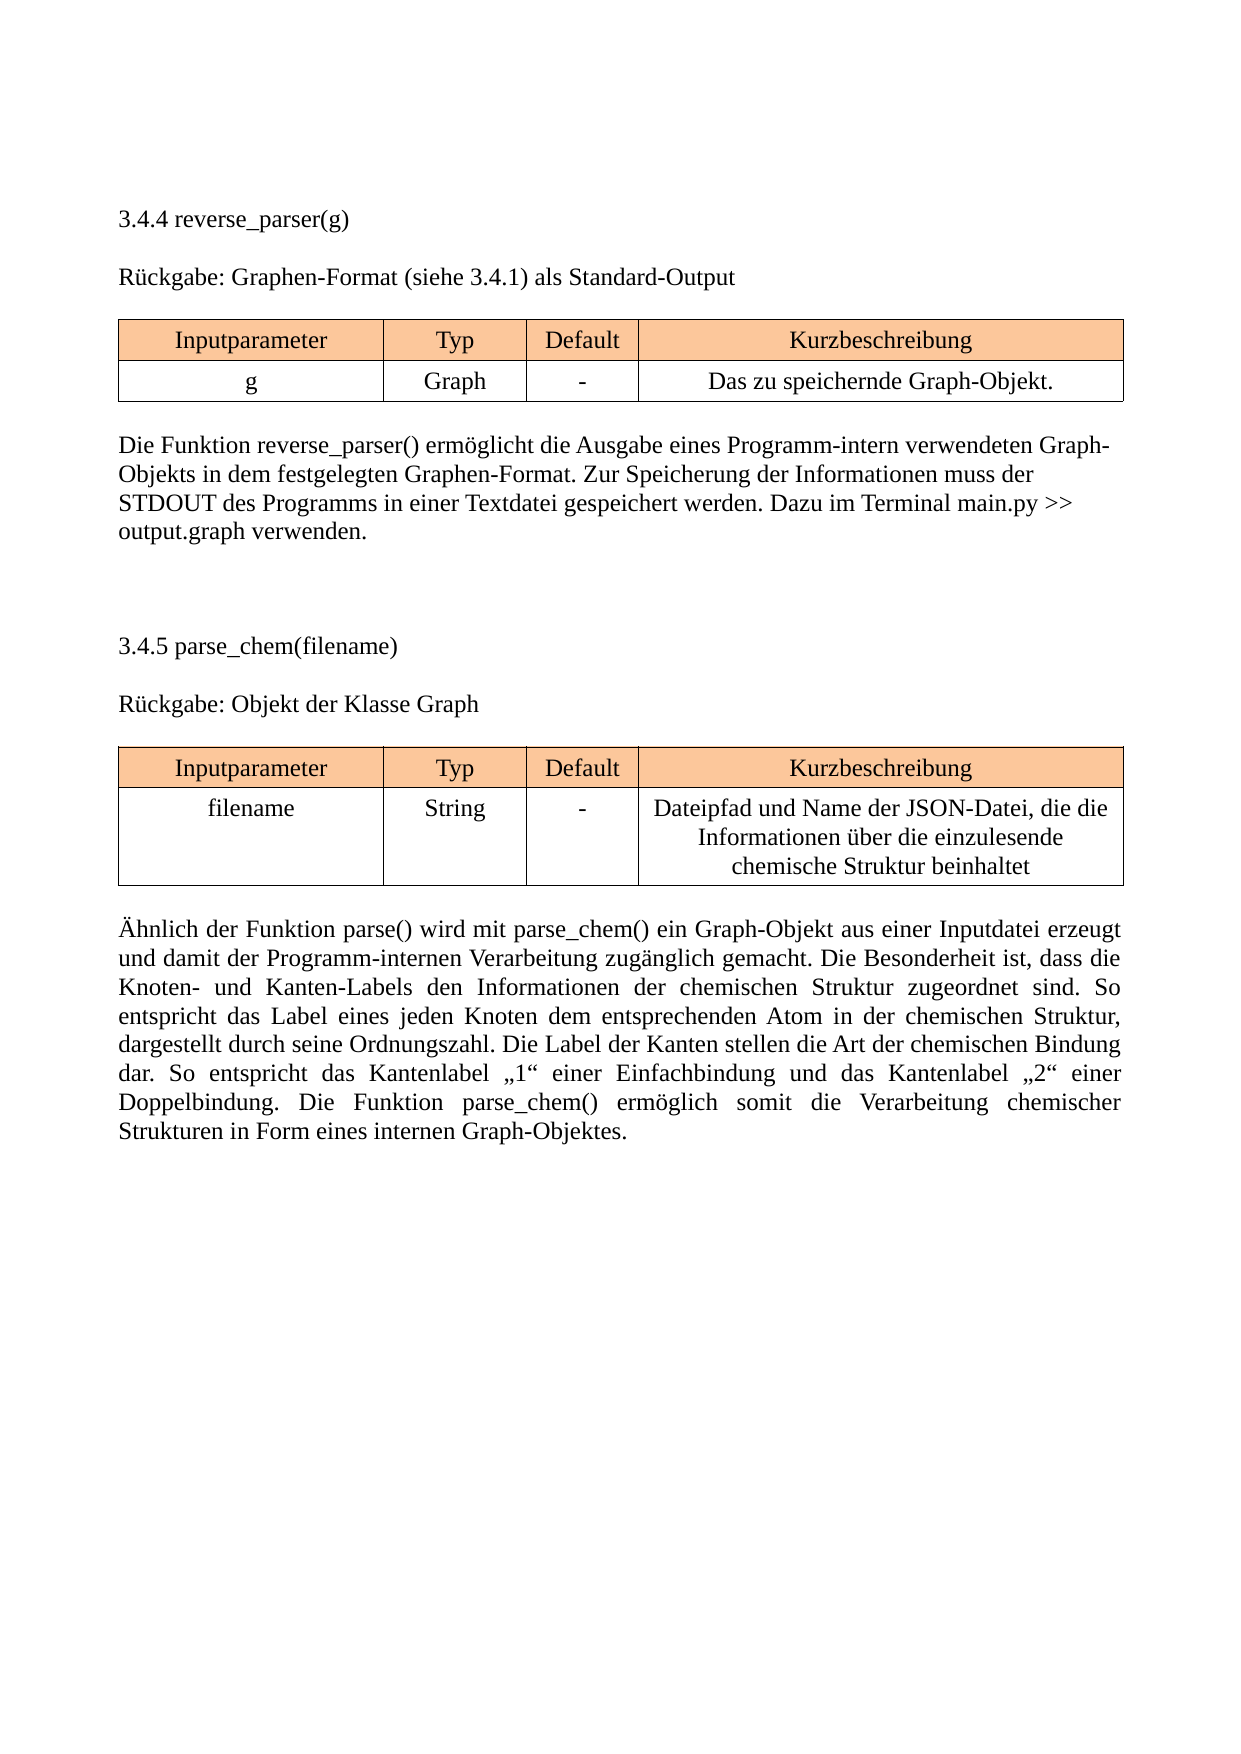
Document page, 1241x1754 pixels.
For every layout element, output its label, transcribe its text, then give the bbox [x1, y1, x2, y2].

table_header Typ [384, 320, 526, 360]
table_cell String [384, 788, 526, 885]
text 3.4.5 parse_chem(filename) [118, 631, 1122, 660]
table_cell - [527, 788, 638, 885]
table_header Inputparameter [119, 748, 383, 787]
table_header Kurzbeschreibung [639, 320, 1123, 360]
text 3.4.4 reverse_parser(g) [118, 204, 1122, 233]
text Rückgabe: Objekt der Klasse Graph [118, 689, 1122, 718]
table_header Inputparameter [119, 320, 383, 360]
table_cell g [119, 361, 383, 401]
text Ähnlich der Funktion parse() wird mit parse_chem() ein Graph-Objekt aus einer Inputdatei erzeugt und damit der Programm-internen Verarbeitung zugänglich gemacht. Die Besonderheit ist, dass die Knoten- und Kanten-Labels den Informationen der chemischen Struktur zugeordnet sind. So entspricht das Label eines jeden Knoten dem entsprechenden Atom in der chemischen Struktur, dargestellt durch seine Ordnungszahl. Die Label der Kanten stellen die Art der chemischen Bindung dar. So entspricht das Kantenlabel „1“ einer Einfachbindung und das Kantenlabel „2“ einer Doppelbindung. Die Funktion parse_chem() ermöglich somit die Verarbeitung chemischer Strukturen in Form eines internen Graph-Objektes. [118, 914, 1122, 1144]
table_header Default [527, 320, 638, 360]
table_cell Dateipfad und Name der JSON-Datei, die die Informationen über die einzulesende chemische Struktur beinhaltet [639, 788, 1123, 885]
table_header Default [527, 748, 638, 787]
text Die Funktion reverse_parser() ermöglicht die Ausgabe eines Programm-intern verwendeten Graph-Objekts in dem festgelegten Graphen-Format. Zur Speicherung der Informationen muss der STDOUT des Programms in einer Textdatei gespeichert werden. Dazu im Terminal main.py >> output.graph verwenden. [118, 430, 1122, 545]
table_cell filename [119, 788, 383, 885]
text Rückgabe: Graphen-Format (siehe 3.4.1) als Standard-Output [118, 262, 1122, 291]
table_header Kurzbeschreibung [639, 748, 1123, 787]
table_cell - [527, 361, 638, 401]
table_header Typ [384, 748, 526, 787]
table_cell Das zu speichernde Graph-Objekt. [639, 361, 1123, 401]
table_cell Graph [384, 361, 526, 401]
